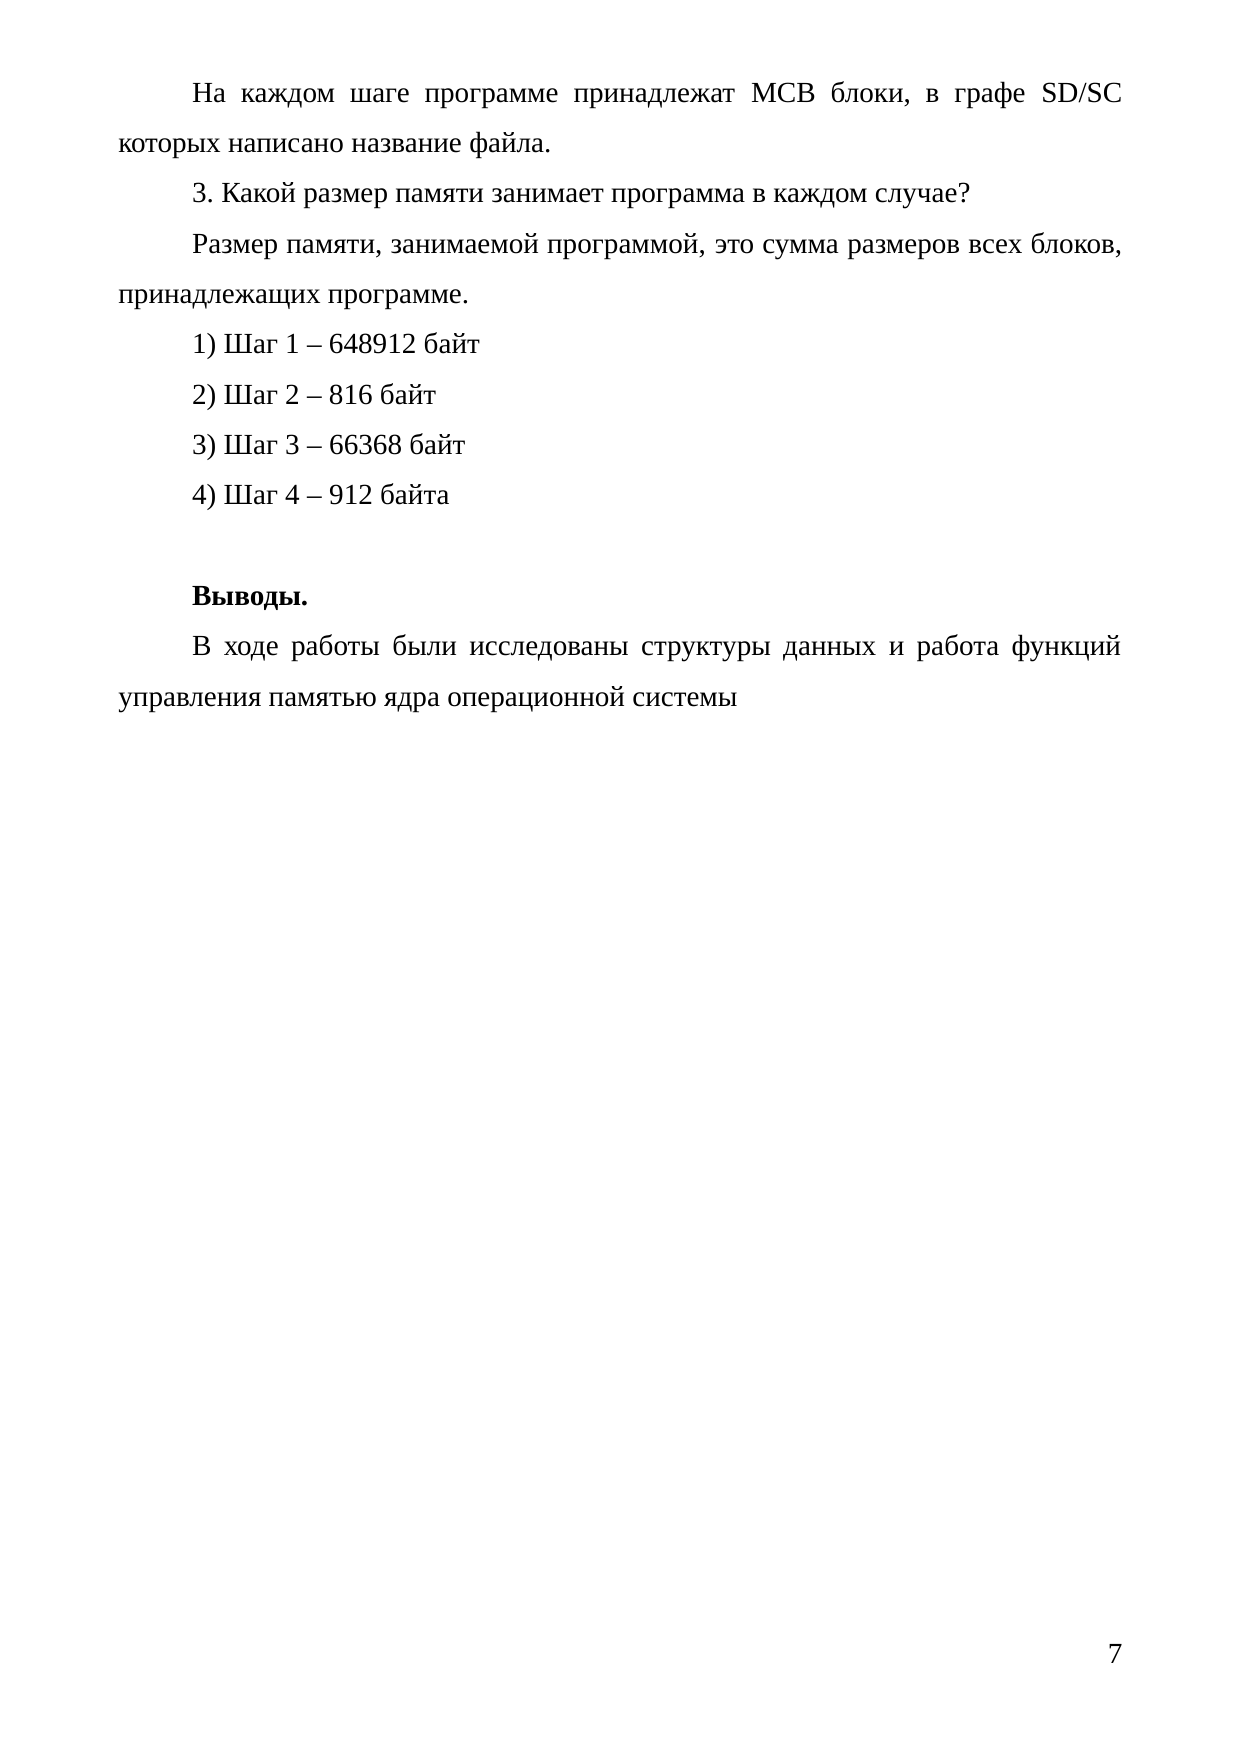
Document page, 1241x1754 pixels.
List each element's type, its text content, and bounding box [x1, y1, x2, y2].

text Размер памяти, занимаемой программой, это сумма размеров всех блоков, принадлежащих программе. [118, 226, 1122, 310]
text 1) Шаг 1 – 648912 байт [118, 327, 1122, 360]
text Выводы. [118, 578, 1122, 612]
text В ходе работы были исследованы структуры данных и работа функций управления памятью ядра операционной системы [118, 628, 1122, 712]
text 4) Шаг 4 – 912 байта [118, 477, 1122, 511]
text 3) Шаг 3 – 66368 байт [118, 427, 1122, 461]
text На каждом шаге программе принадлежат MCB блоки, в графе SD/SC которых написано название файла. [118, 75, 1122, 159]
text 2) Шаг 2 – 816 байт [118, 377, 1122, 410]
text 3. Какой размер памяти занимает программа в каждом случае? [118, 176, 1122, 209]
